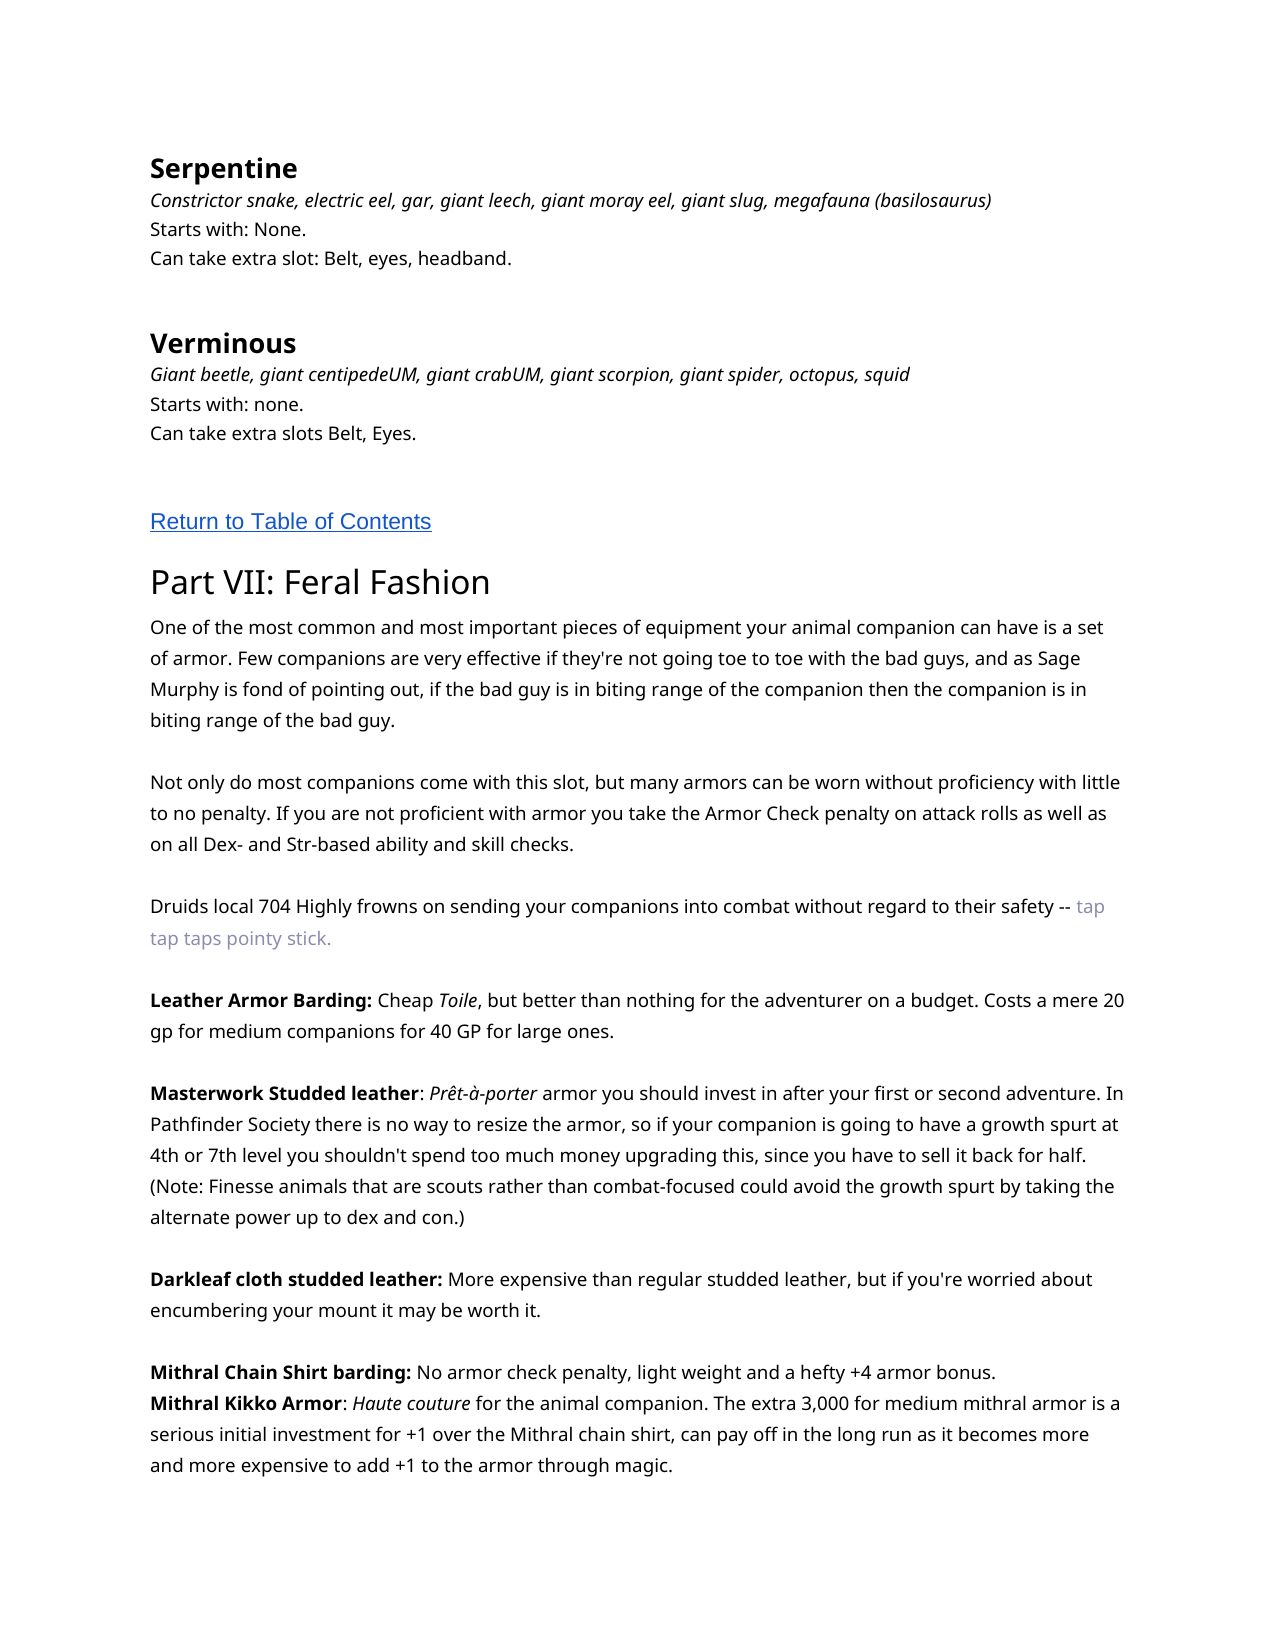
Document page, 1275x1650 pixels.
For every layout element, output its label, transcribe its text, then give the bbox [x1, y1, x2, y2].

subtitle Part VII: Feral Fashion [150, 559, 1125, 604]
text Darkleaf cloth studded leather: More expensive than regular studded leather, but if you're worried about encumbering your mount it may be worth it. [150, 1266, 1125, 1323]
text Starts with: none. [150, 391, 1125, 416]
text Mithral Kikko Armor: Haute couture for the animal companion. The extra 3,000 for medium mithral armor is a serious initial investment for +1 over the Mithral chain shirt, can pay off in the long run as it becomes more and more expensive to add +1 to the armor through magic. [150, 1390, 1125, 1478]
text Starts with: None. [150, 216, 1125, 242]
text One of the most common and most important pieces of equipment your animal companion can have is a set of armor. Few companions are very effective if they're not going toe to toe with the bad guys, and as Sage Murphy is fond of pointing out, if the bad guy is in biting range of the companion then the companion is in biting range of the bad guy. [150, 614, 1125, 733]
text Mithral Chain Shirt barding: No armor check penalty, light weight and a hefty +4 armor bonus. [150, 1359, 1125, 1385]
text Druids local 704 Highly frowns on sending your companions into combat without regard to their safety -- tap tap taps pointy stick. [150, 894, 1125, 950]
text Giant beetle, giant centipedeUM, giant crabUM, giant scorpion, giant spider, octopus, squid [150, 362, 1125, 387]
subtitle Verminous [150, 325, 1125, 362]
text Leather Armor Barding: Cheap Toile, but better than nothing for the adventurer on a budget. Costs a mere 20 gp for medium companions for 40 GP for large ones. [150, 987, 1125, 1043]
text Constrictor snake, electric eel, gar, giant leech, giant moray eel, giant slug, megafauna (basilosaurus) [150, 187, 1125, 212]
subtitle Serpentine [150, 150, 1125, 187]
text Can take extra slots Belt, Eyes. [150, 420, 1125, 446]
text Return to Table of Contents [150, 508, 1125, 534]
text Masterwork Studded leather: Prêt-à-porter armor you should invest in after your first or second adventure. In Pathfinder Society there is no way to resize the armor, so if your companion is going to have a growth spurt at 4th or 7th level you shouldn't spend too much money upgrading this, since you have to sell it back for half. (Note: Finesse animals that are scouts rather than combat-focused could avoid the growth spurt by taking the alternate power up to dex and con.) [150, 1080, 1125, 1230]
text Not only do most companions come with this slot, but many armors can be worn without proficiency with little to no penalty. If you are not proficient with armor you take the Armor Check penalty on attack rolls as well as on all Dex- and Str-based ability and skill checks. [150, 769, 1125, 857]
text Can take extra slot: Belt, eyes, headband. [150, 245, 1125, 271]
